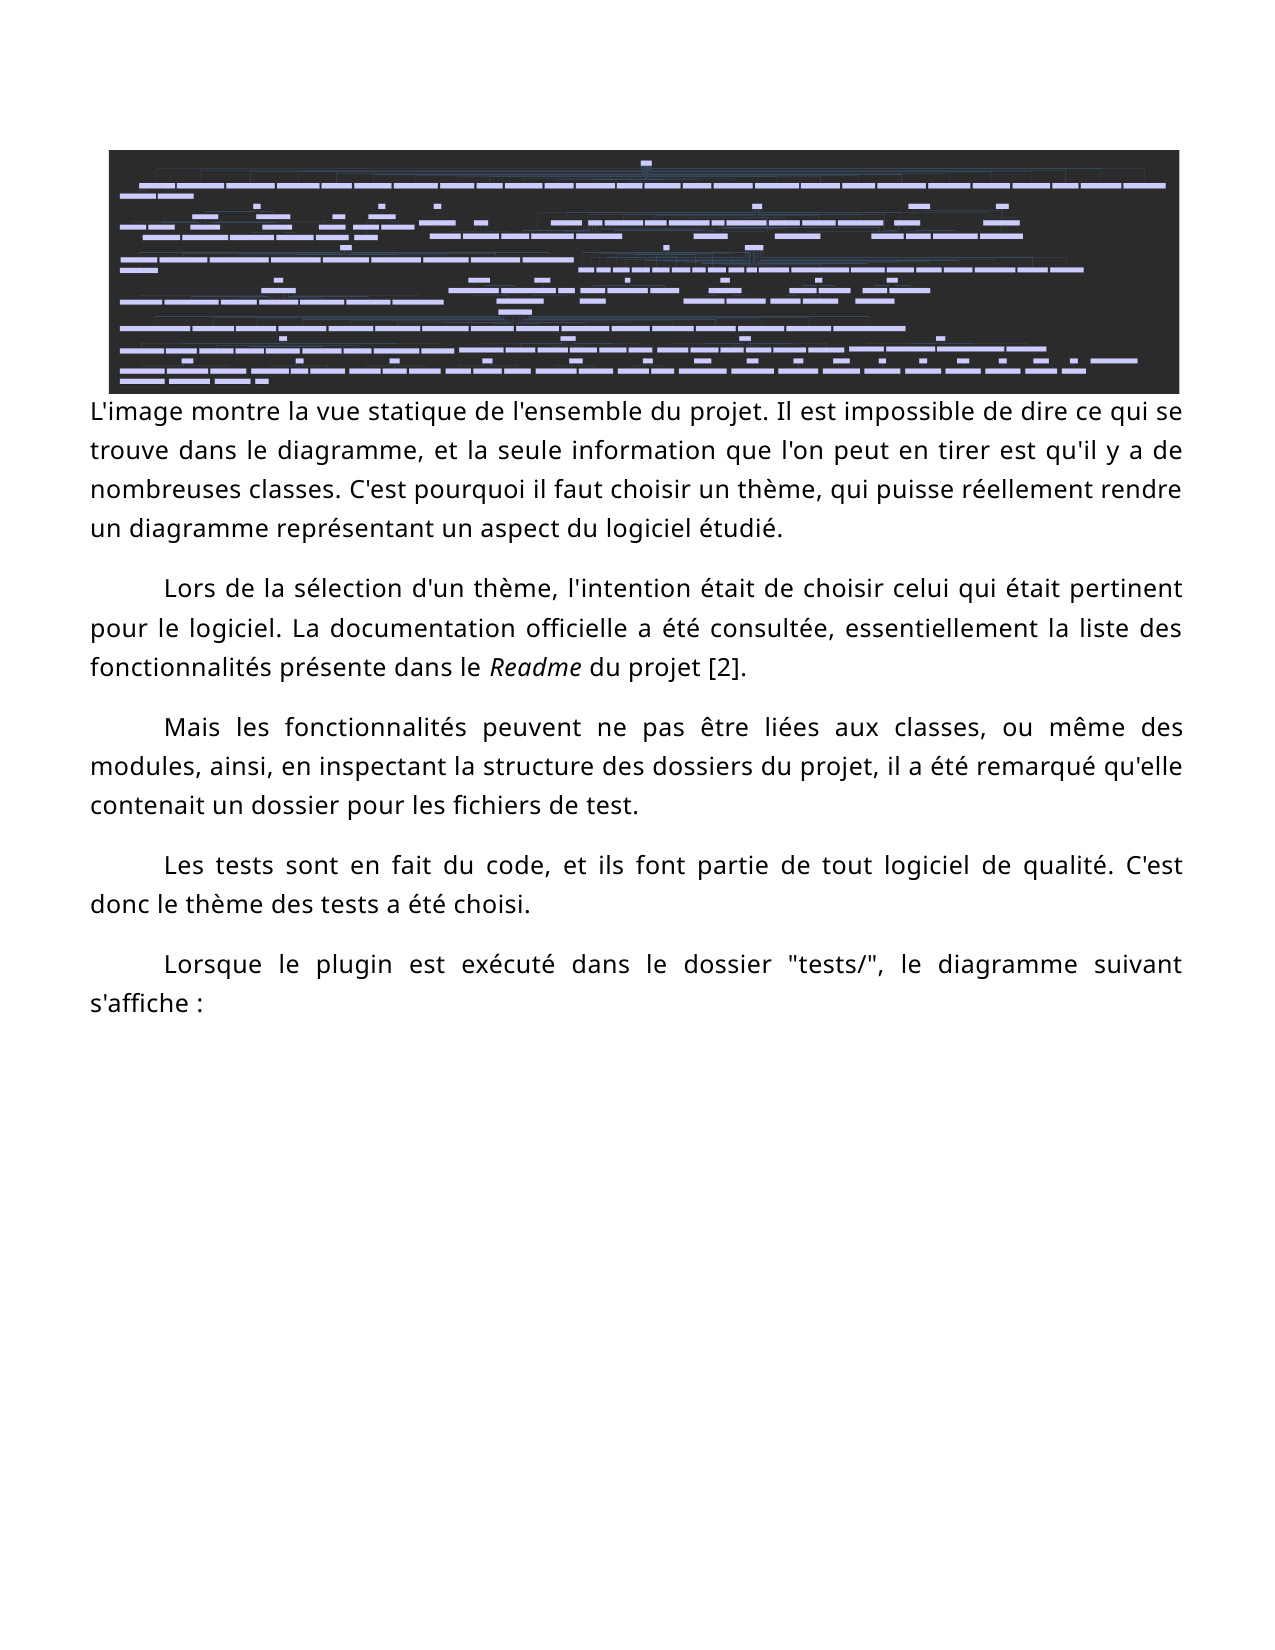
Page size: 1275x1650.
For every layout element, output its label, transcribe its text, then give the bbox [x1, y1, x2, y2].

text L'image montre la vue statique de l'ensemble du projet. Il est impossible de dire ce qui se trouve dans le diagramme, et la seule information que l'on peut en tirer est qu'il y a de nombreuses classes. C'est pourquoi il faut choisir un thème, qui puisse réellement rendre un diagramme représentant un aspect du logiciel étudié. [90, 136, 1185, 545]
text Mais les fonctionnalités peuvent ne pas être liées aux classes, ou même des modules, ainsi, en inspectant la structure des dossiers du projet, il a été remarqué qu'elle contenait un dossier pour les fichiers de test. [90, 709, 1185, 822]
text Lorsque le plugin est exécuté dans le dossier "tests/", le diagramme suivant s'affiche : [90, 947, 1185, 1020]
text Les tests sont en fait du code, et ils font partie de tout logiciel de qualité. C'est donc le thème des tests a été choisi. [90, 848, 1185, 921]
text Lors de la sélection d'un thème, l'intention était de choisir celui qui était pertinent pour le logiciel. La documentation officielle a été consultée, essentiellement la liste des fonctionnalités présente dans le Readme du projet [2]. [90, 571, 1185, 683]
